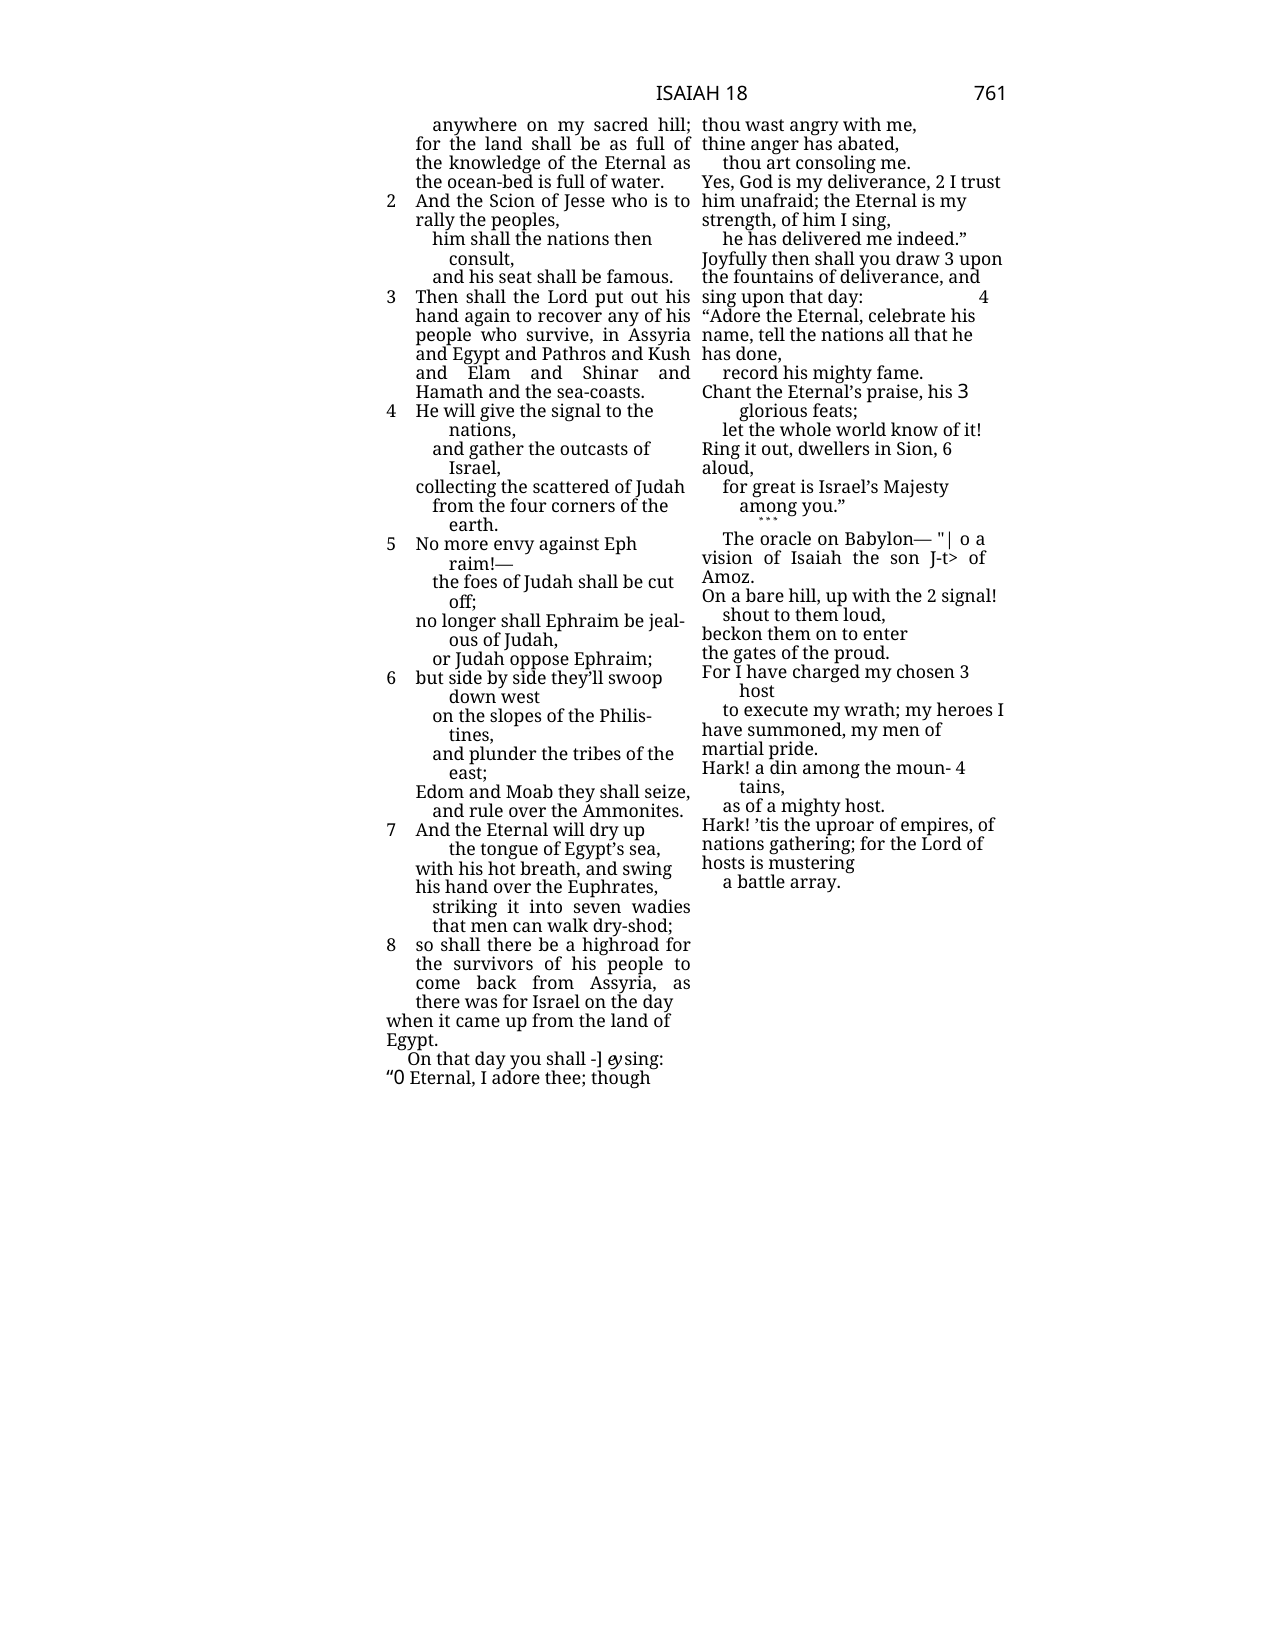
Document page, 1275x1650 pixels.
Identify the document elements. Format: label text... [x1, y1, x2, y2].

text Chant the Eternal’s praise, his 3 glorious feats; [702, 383, 1006, 421]
text when it came up from the land of Egypt. [386, 1012, 670, 1050]
text The oracle on Babylon— "| o a vision of Isaiah the son J-t> of Amoz. [702, 530, 986, 587]
list And the Scion of Jesse who is to rally the peoples, [386, 192, 691, 231]
text the tongue of Egypt’s sea, with his hot breath, and swing his hand over the Euphrates, [415, 841, 691, 898]
text anywhere on my sacred hill; for the land shall be as full of the knowledge of the Eternal as the ocean-bed is full of water. [415, 116, 691, 192]
text and gather the outcasts of Israel, [432, 440, 691, 478]
text shout to them loud, beckon them on to enter the gates of the proud. [702, 606, 923, 663]
text him shall the nations then con­sult, [432, 231, 691, 269]
text and plunder the tribes of the east; [432, 745, 691, 783]
text let the whole world know of it! Ring it out, dwellers in Sion, 6 aloud, [702, 421, 1006, 478]
text Yes, God is my deliverance, 2 I trust him unafraid; the Eternal is my strength, of him I sing, [702, 173, 1006, 231]
list And the Eternal will dry up [386, 822, 691, 841]
text Hark! ’tis the uproar of empires, of nations gathering; for the Lord of hosts is mus­tering [702, 816, 1006, 873]
text the foes of Judah shall be cut off; [432, 574, 691, 612]
text on the slopes of the Philis­tines, [432, 707, 691, 745]
text and his seat shall be famous. [432, 269, 691, 288]
text Edom and Moab they shall seize, [415, 783, 691, 802]
text thou wast angry with me, [702, 116, 1006, 135]
list Then shall the Lord put out his hand again to recover any of his people who survive, in As­syria and Egypt and Pathros and Kush and Elam and Shinar and Hamath and the sea-coasts. [386, 288, 691, 402]
text raim!— [415, 555, 691, 574]
text collecting the scattered of Judah [415, 478, 691, 497]
text to execute my wrath; my heroes I have summoned, my men of martial pride. [702, 702, 1006, 759]
text and rule over the Ammonites. [432, 802, 691, 822]
text On a bare hill, up with the 2 signal! [702, 587, 1006, 606]
text he has delivered me indeed.” Joyfully then shall you draw 3 upon the fountains of deliver­ance, and sing upon that day: 4 [702, 231, 1006, 307]
text record his mighty fame. [702, 364, 1006, 383]
text as of a mighty host. [702, 797, 1006, 816]
text for great is Israel’s Majesty among you.” [722, 478, 1006, 517]
list but side by side they’ll swoop [386, 669, 691, 688]
text no longer shall Ephraim be jeal­ous of Judah, [415, 612, 691, 650]
text nations, [415, 421, 691, 440]
list He will give the signal to the [386, 402, 691, 421]
list so shall there be a highroad for the survivors of his people to come back from Assyria, as there was for Israel on the day [386, 936, 691, 1012]
text “Adore the Eternal, celebrate his name, tell the nations all that he has done, [702, 307, 1006, 364]
list No more envy against Eph­ [386, 536, 691, 555]
text For I have charged my chosen 3 host [702, 663, 1006, 702]
text Hark! a din among the moun- 4 tains, [702, 759, 1006, 797]
text On that day you shall -] ey sing: [386, 1050, 670, 1069]
text striking it into seven wadies that men can walk dry-shod; [432, 898, 691, 936]
text from the four corners of the earth. [432, 497, 691, 536]
text “0 Eternal, I adore thee; though [386, 1069, 691, 1088]
text a battle array. [702, 873, 1006, 892]
text * * * [758, 517, 1006, 526]
text or Judah oppose Ephraim; [432, 650, 691, 669]
text thine anger has abated, thou art consoling me. [702, 135, 923, 173]
text down west [415, 688, 691, 707]
